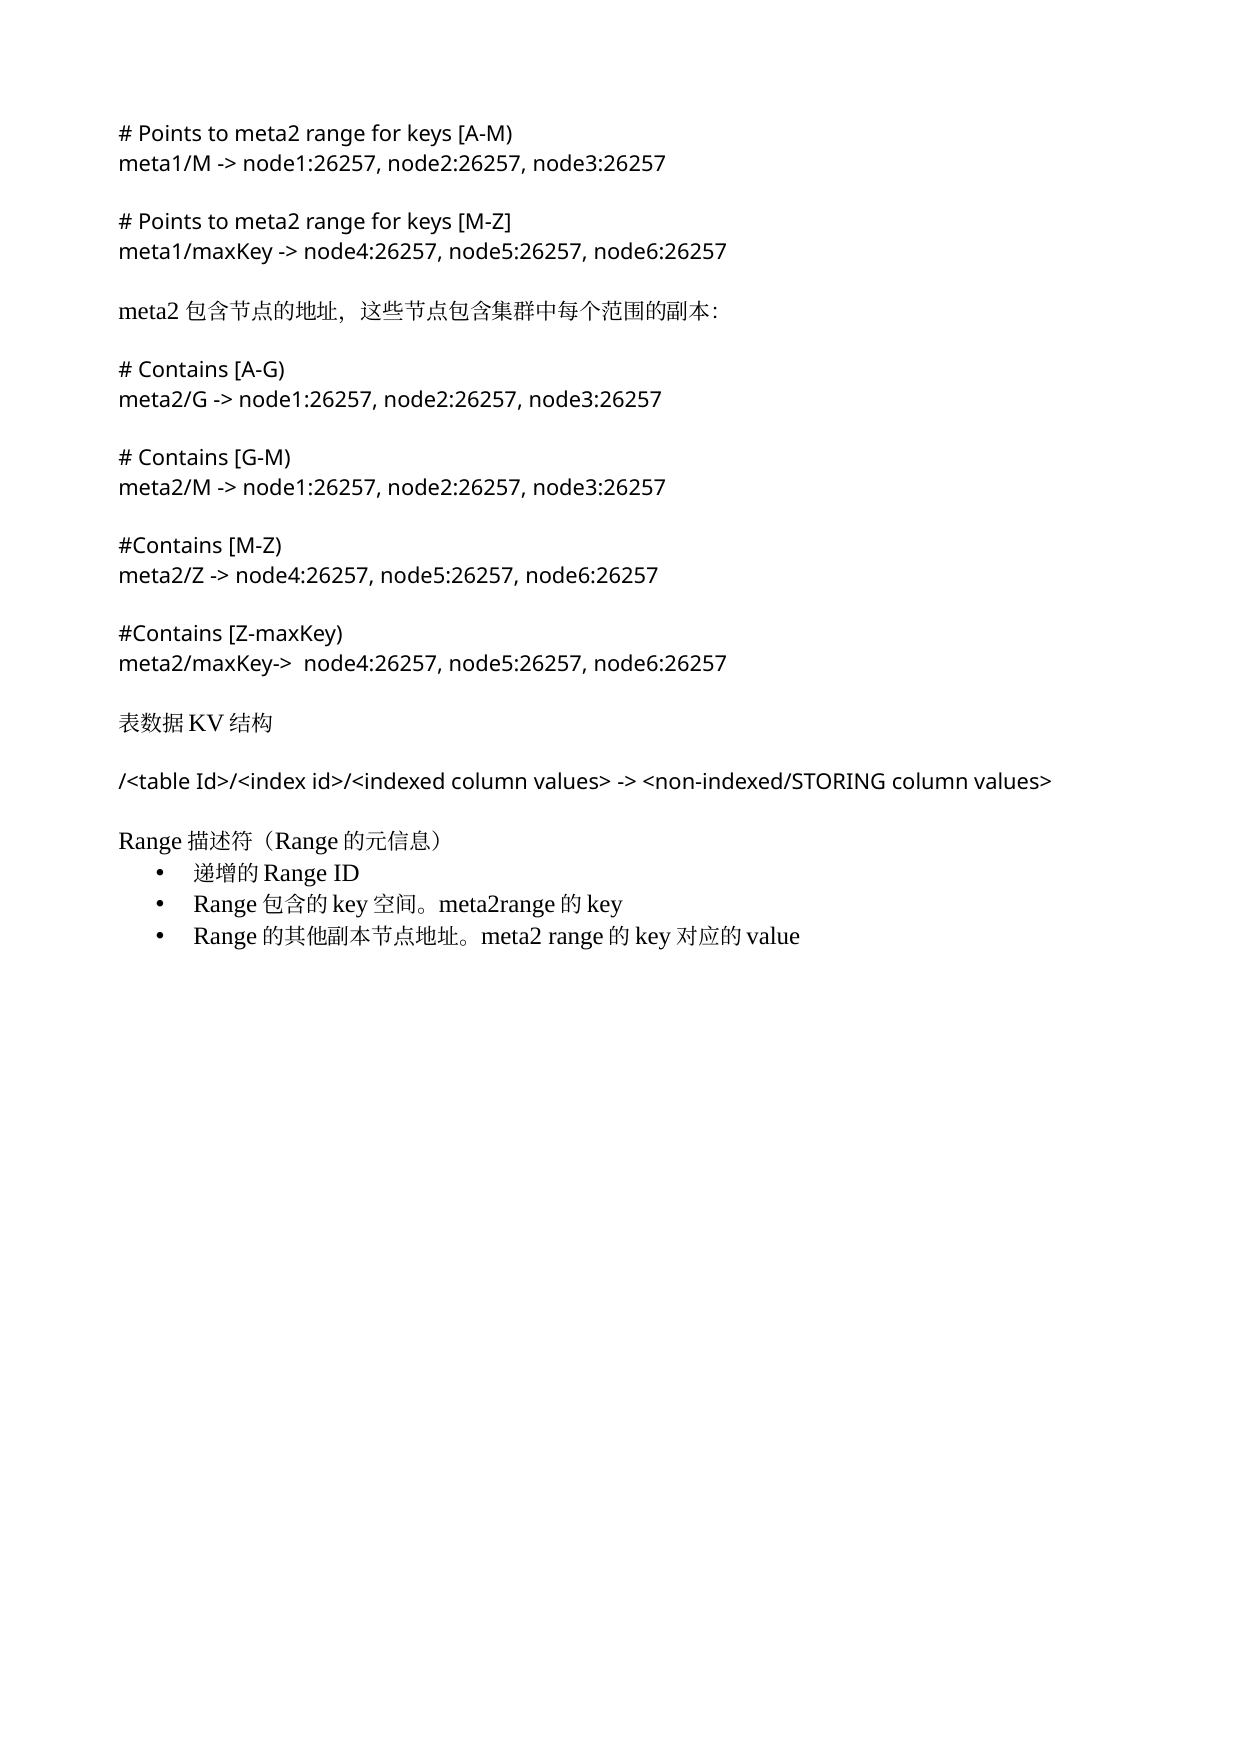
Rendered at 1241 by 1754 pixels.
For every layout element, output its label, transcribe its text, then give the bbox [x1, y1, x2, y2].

text meta2/Z -> node4:26257, node5:26257, node6:26257 [118, 560, 1122, 589]
text meta1/maxKey -> node4:26257, node5:26257, node6:26257 [118, 236, 1122, 266]
list 递增的Range ID [156, 856, 1122, 887]
text #Contains [Z-maxKey) [118, 618, 1122, 648]
text meta2/G -> node1:26257, node2:26257, node3:26257 [118, 384, 1122, 414]
text meta2 包含节点的地址，这些节点包含集群中每个范围的副本： [118, 294, 1122, 325]
text meta2/maxKey-> node4:26257, node5:26257, node6:26257 [118, 648, 1122, 677]
text /<table Id>/<index id>/<indexed column values> -> <non-indexed/STORING column values> [118, 766, 1122, 796]
text meta1/M -> node1:26257, node2:26257, node3:26257 [118, 148, 1122, 178]
text 表数据KV结构 [118, 706, 1122, 737]
text Range描述符（Range的元信息） [118, 824, 1122, 856]
text #Contains [M-Z) [118, 530, 1122, 560]
text meta2/M -> node1:26257, node2:26257, node3:26257 [118, 472, 1122, 502]
list Range包含的key空间。meta2range的key [156, 887, 1122, 919]
text # Points to meta2 range for keys [M-Z] [118, 206, 1122, 236]
text # Contains [G-M) [118, 442, 1122, 472]
text # Points to meta2 range for keys [A-M) [118, 118, 1122, 148]
text # Contains [A-G) [118, 354, 1122, 384]
list Range的其他副本节点地址。meta2 range的key对应的value [156, 919, 1122, 950]
